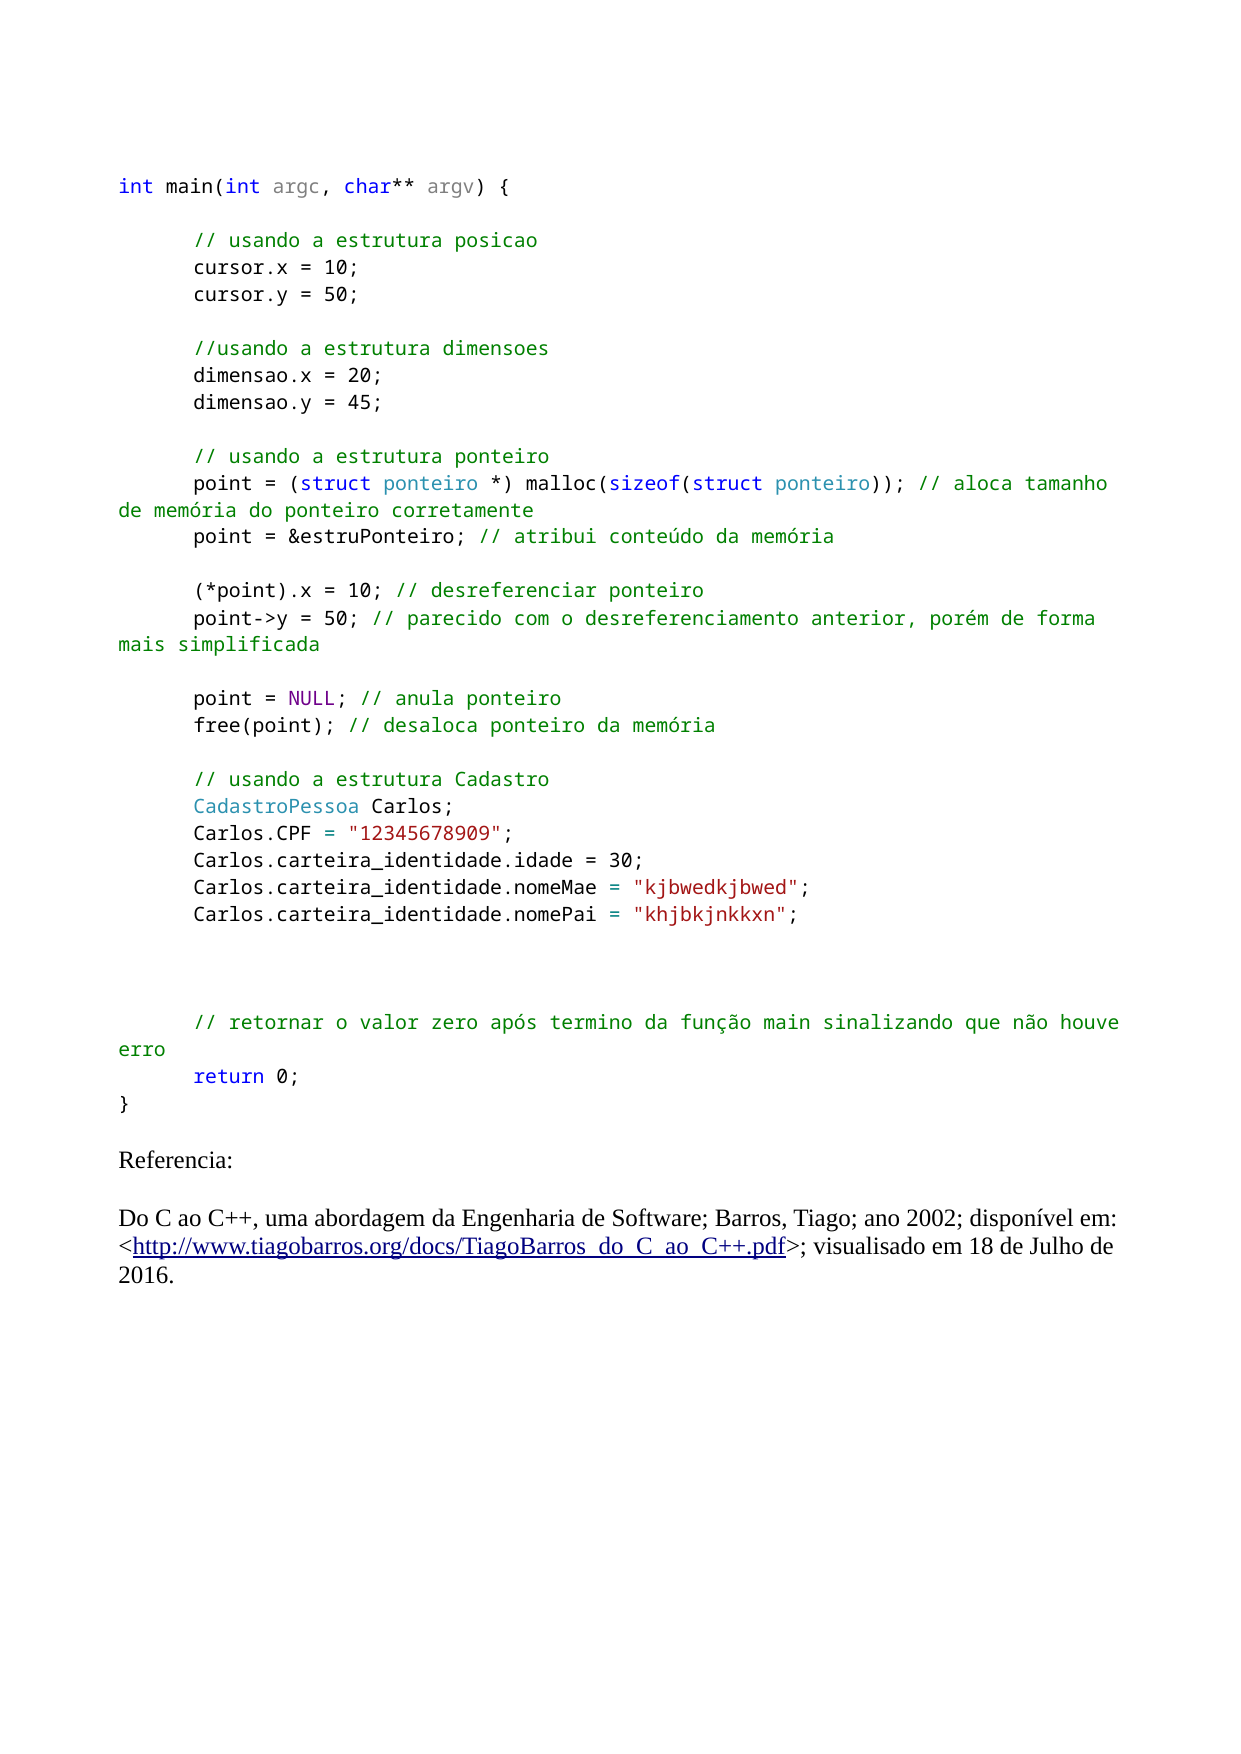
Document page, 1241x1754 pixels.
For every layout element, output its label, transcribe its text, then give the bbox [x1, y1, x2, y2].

text Do C ao C++, uma abordagem da Engenharia de Software; Barros, Tiago; ano 2002; disponível em: <http://www.tiagobarros.org/docs/TiagoBarros_do_C_ao_C++.pdf>; visualisado em 18 de Julho de 2016. [118, 1203, 1122, 1289]
text Referencia: [118, 1145, 1122, 1174]
text Carlos.CPF = "12345678909"; [118, 819, 1122, 847]
text dimensao.y = 45; [118, 388, 1122, 415]
text int main(int argc, char** argv) { [118, 172, 1122, 199]
text point = &estruPonteiro; // atribui conteúdo da memória [118, 523, 1122, 550]
text //usando a estrutura dimensoes [118, 334, 1122, 361]
text } [118, 1089, 1122, 1116]
text // usando a estrutura ponteiro [118, 442, 1122, 469]
text cursor.x = 10; [118, 253, 1122, 280]
text Carlos.carteira_identidade.nomePai = "khjbkjnkkxn"; [118, 901, 1122, 927]
text Carlos.carteira_identidade.nomeMae = "kjbwedkjbwed"; [118, 873, 1122, 901]
text point->y = 50; // parecido com o desreferenciamento anterior, porém de forma mais simplificada [118, 604, 1122, 658]
text (*point).x = 10; // desreferenciar ponteiro [118, 577, 1122, 604]
text dimensao.x = 20; [118, 361, 1122, 388]
text // retornar o valor zero após termino da função main sinalizando que não houve erro [118, 1008, 1122, 1062]
text return 0; [118, 1062, 1122, 1089]
text cursor.y = 50; [118, 280, 1122, 307]
text point = (struct ponteiro *) malloc(sizeof(struct ponteiro)); // aloca tamanho de memória do ponteiro corretamente [118, 469, 1122, 523]
text CadastroPessoa Carlos; [118, 793, 1122, 819]
text // usando a estrutura posicao [118, 226, 1122, 253]
text // usando a estrutura Cadastro [118, 766, 1122, 793]
text point = NULL; // anula ponteiro [118, 685, 1122, 712]
text free(point); // desaloca ponteiro da memória [118, 712, 1122, 739]
text Carlos.carteira_identidade.idade = 30; [118, 847, 1122, 873]
